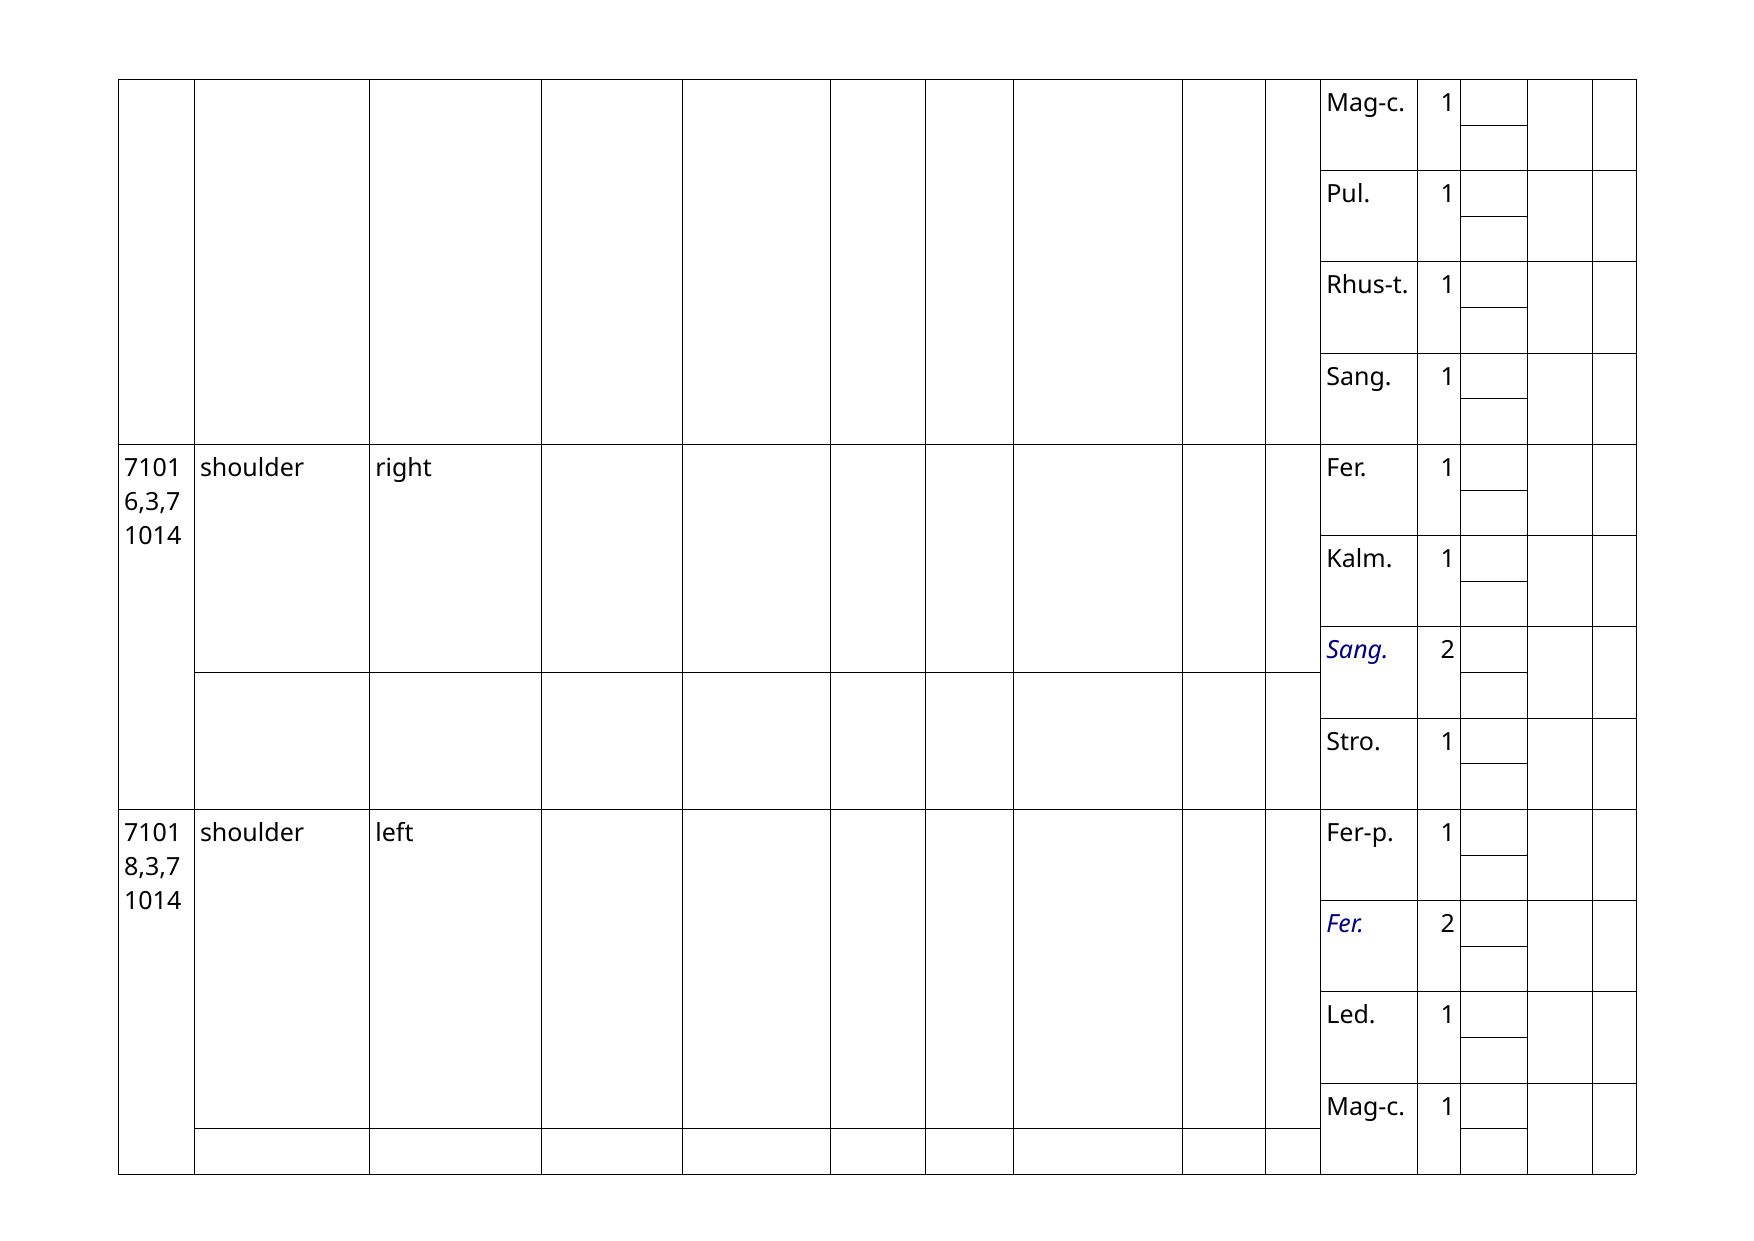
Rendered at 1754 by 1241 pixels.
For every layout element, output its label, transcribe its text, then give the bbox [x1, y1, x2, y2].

table_cell [1461, 901, 1527, 946]
table_cell [542, 80, 682, 444]
table_cell [1461, 1084, 1527, 1128]
table_cell [1593, 80, 1636, 170]
table_cell 1 [1418, 171, 1460, 261]
table_cell 71016,3,71014 [119, 445, 194, 809]
table_cell [1461, 80, 1527, 124]
table_cell [1014, 1129, 1182, 1174]
table_cell [195, 80, 369, 444]
table_cell [1266, 1129, 1320, 1174]
table_cell 1 [1418, 80, 1460, 170]
table_cell Led. [1321, 992, 1417, 1083]
table_cell [1461, 399, 1527, 444]
table_cell Mag-c. [1321, 1084, 1417, 1174]
table_cell 2 [1418, 627, 1460, 718]
table_cell [1266, 810, 1320, 1128]
table_cell [926, 80, 1013, 444]
table_cell [1461, 810, 1527, 854]
table_cell [1461, 1129, 1527, 1174]
table_cell [1461, 582, 1527, 626]
table_cell [1528, 262, 1592, 353]
table_cell Mag-c. [1321, 80, 1417, 170]
table_cell [119, 80, 194, 444]
table_cell [1593, 901, 1636, 991]
table_cell [1528, 171, 1592, 261]
table_cell [831, 445, 925, 672]
table_cell [831, 80, 925, 444]
table_cell [1461, 764, 1527, 809]
table_cell shoulder [195, 445, 369, 672]
table_cell [1183, 80, 1265, 444]
table_cell Kalm. [1321, 536, 1417, 626]
table_cell [1014, 810, 1182, 1128]
table_cell 1 [1418, 719, 1460, 809]
table_cell [1528, 992, 1592, 1083]
table_cell [195, 1129, 369, 1174]
table_cell [1014, 445, 1182, 672]
table_cell [683, 445, 830, 672]
table_cell [1461, 217, 1527, 261]
table_cell [1266, 673, 1320, 809]
table_cell [1593, 536, 1636, 626]
table_cell 1 [1418, 445, 1460, 535]
table_cell [926, 445, 1013, 672]
table_cell [1461, 719, 1527, 763]
table_cell 1 [1418, 354, 1460, 444]
table_cell [831, 1129, 925, 1174]
table_cell [1014, 80, 1182, 444]
table_cell [683, 810, 830, 1128]
table_cell [831, 810, 925, 1128]
table_cell [542, 673, 682, 809]
table_cell [195, 673, 369, 809]
table_cell [1266, 445, 1320, 672]
table_cell [1593, 1084, 1636, 1174]
table_cell [542, 810, 682, 1128]
table_cell [542, 1129, 682, 1174]
table_cell [1461, 126, 1527, 170]
table_cell [1461, 445, 1527, 489]
table_cell [1461, 992, 1527, 1037]
table_cell [926, 673, 1013, 809]
table_cell [683, 1129, 830, 1174]
table_cell 1 [1418, 262, 1460, 353]
table_cell [1461, 171, 1527, 216]
table_cell [542, 445, 682, 672]
table_cell Rhus-t. [1321, 262, 1417, 353]
table_cell 1 [1418, 1084, 1460, 1174]
table_cell [1593, 627, 1636, 718]
table_cell 1 [1418, 536, 1460, 626]
table_cell left [370, 810, 541, 1128]
table_cell [1593, 445, 1636, 535]
table_cell 1 [1418, 810, 1460, 900]
table_cell [1528, 80, 1592, 170]
table_cell [1461, 1038, 1527, 1083]
table_cell [1593, 719, 1636, 809]
table_cell [1593, 262, 1636, 353]
table_cell [1461, 491, 1527, 535]
table_cell [1183, 445, 1265, 672]
table_cell [683, 80, 830, 444]
table_cell [1014, 673, 1182, 809]
table_cell [1183, 810, 1265, 1128]
table_cell [1461, 262, 1527, 307]
table_cell 71018,3,71014 [119, 810, 194, 1174]
table_cell [831, 673, 925, 809]
table_cell [370, 673, 541, 809]
table_cell [926, 1129, 1013, 1174]
table_cell [1528, 1084, 1592, 1174]
table_cell [1461, 536, 1527, 581]
table_cell [683, 673, 830, 809]
table_cell [1461, 856, 1527, 900]
table_cell [1593, 992, 1636, 1083]
table_cell [1528, 901, 1592, 991]
table_cell [1528, 719, 1592, 809]
table_cell [1461, 354, 1527, 398]
table_cell Pul. [1321, 171, 1417, 261]
table_cell [1593, 810, 1636, 900]
table_cell [1528, 536, 1592, 626]
table_cell [1461, 673, 1527, 718]
table_cell [370, 80, 541, 444]
table_cell [1461, 947, 1527, 991]
table_cell Sang. [1321, 627, 1417, 718]
table_cell [1183, 1129, 1265, 1174]
table_cell [926, 810, 1013, 1128]
table_cell [1266, 80, 1320, 444]
table_cell 1 [1418, 992, 1460, 1083]
table_cell [1593, 354, 1636, 444]
table_cell [1528, 354, 1592, 444]
table_cell [1528, 445, 1592, 535]
table_cell [1593, 171, 1636, 261]
table_cell [1528, 627, 1592, 718]
table_cell [370, 1129, 541, 1174]
table_cell [1461, 308, 1527, 353]
table_cell right [370, 445, 541, 672]
table_cell Fer-p. [1321, 810, 1417, 900]
table_cell [1528, 810, 1592, 900]
table_cell shoulder [195, 810, 369, 1128]
table_cell Fer. [1321, 445, 1417, 535]
table_cell Stro. [1321, 719, 1417, 809]
table_cell [1461, 627, 1527, 672]
table_cell [1183, 673, 1265, 809]
table_cell 2 [1418, 901, 1460, 991]
table_cell Fer. [1321, 901, 1417, 991]
table_cell Sang. [1321, 354, 1417, 444]
